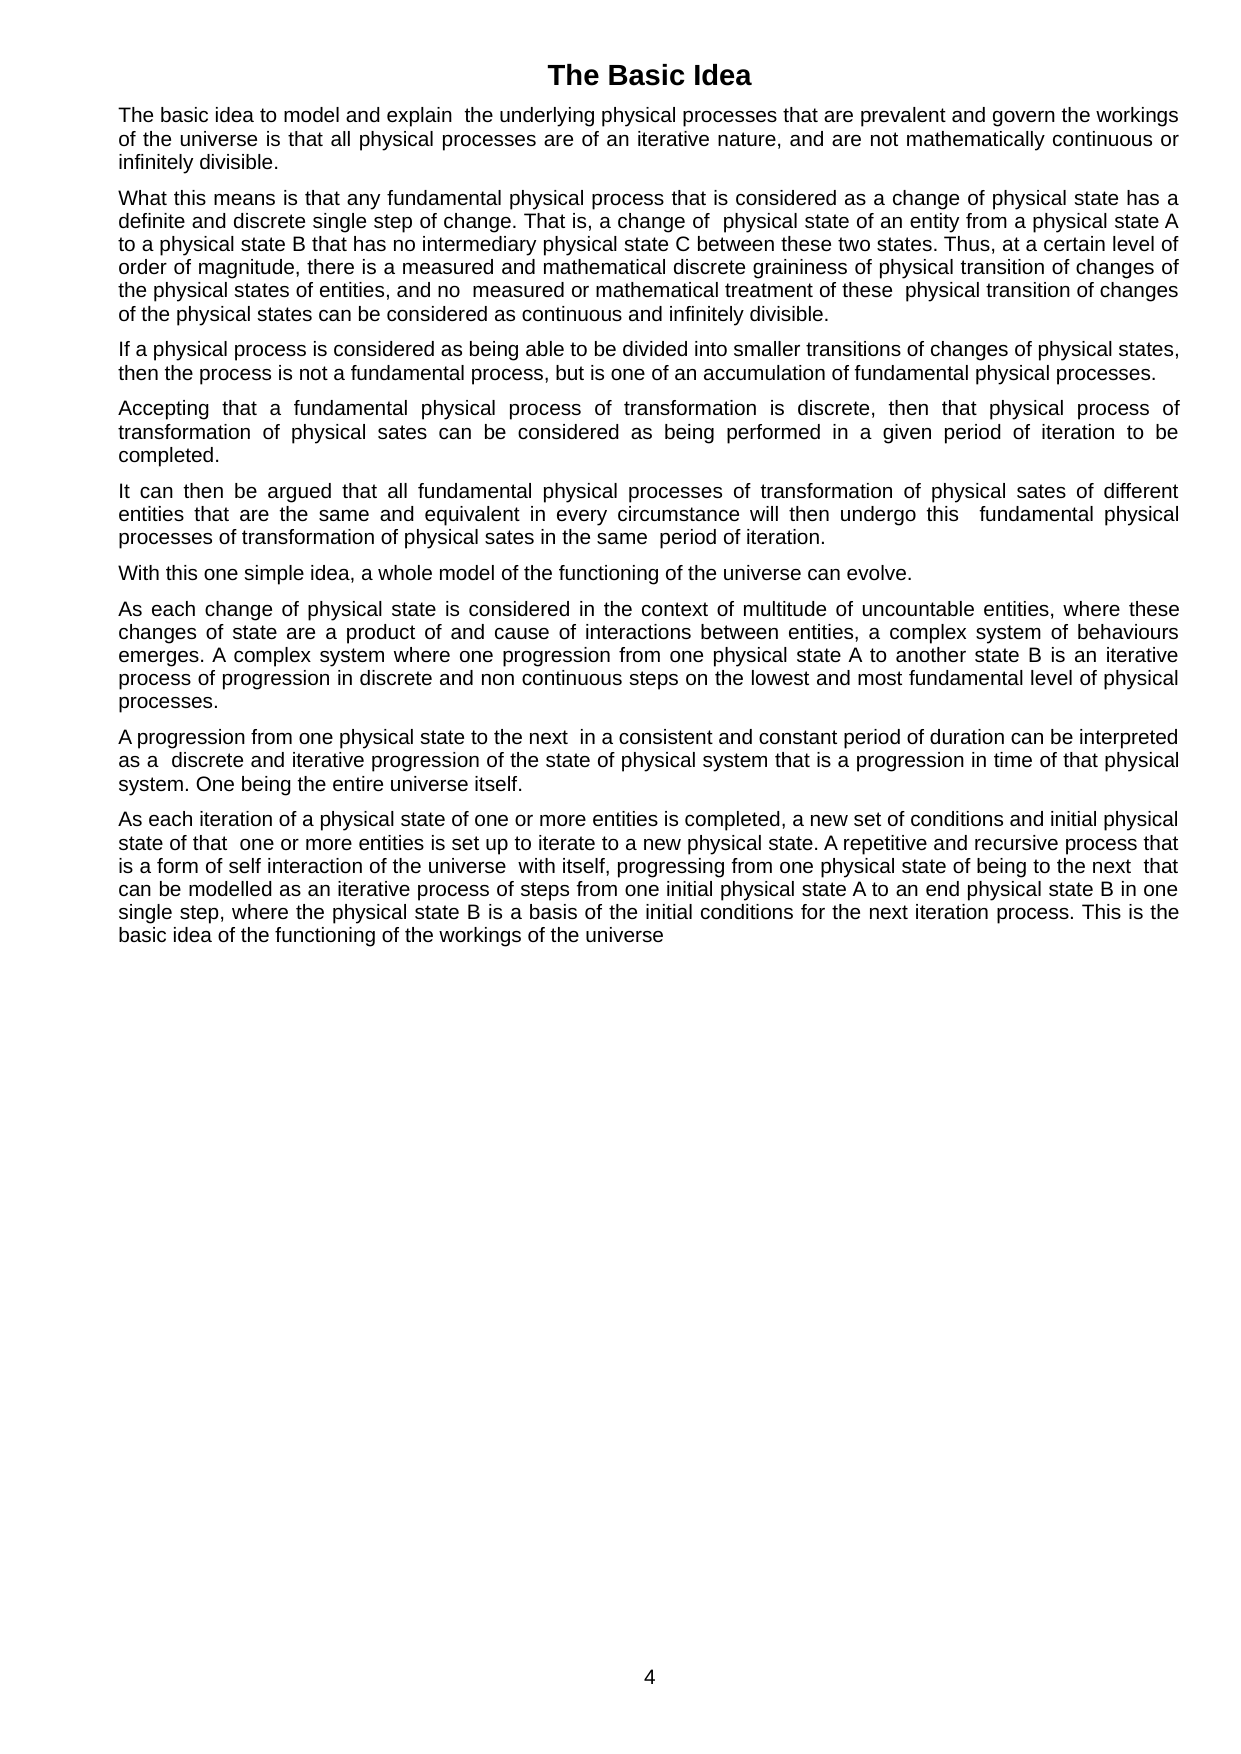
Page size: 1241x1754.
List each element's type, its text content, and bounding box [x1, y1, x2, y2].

text Accepting that a fundamental physical process of transformation is discrete, then that physical process of transformation of physical sates can be considered as being performed in a given period of iteration to be completed. [118, 397, 1181, 467]
text The basic idea to model and explain the underlying physical processes that are prevalent and govern the workings of the universe is that all physical processes are of an iterative nature, and are not mathematically continuous or infinitely divisible. [118, 104, 1181, 174]
text It can then be argued that all fundamental physical processes of transformation of physical sates of different entities that are the same and equivalent in every circumstance will then undergo this fundamental physical processes of transformation of physical sates in the same period of iteration. [118, 479, 1181, 549]
text A progression from one physical state to the next in a consistent and constant period of duration can be interpreted as a discrete and iterative progression of the state of physical system that is a progression in time of that physical system. One being the entire universe itself. [118, 726, 1181, 795]
text With this one simple idea, a whole model of the functioning of the universe can evolve. [118, 561, 1181, 584]
text What this means is that any fundamental physical process that is considered as a change of physical state has a definite and discrete single step of change. That is, a change of physical state of an entity from a physical state A to a physical state B that has no intermediary physical state C between these two states. Thus, at a certain level of order of magnitude, there is a measured and mathematical discrete graininess of physical transition of changes of the physical states of entities, and no measured or mathematical treatment of these physical transition of changes of the physical states can be considered as continuous and infinitely divisible. [118, 186, 1181, 326]
text As each change of physical state is considered in the context of multitude of uncountable entities, where these changes of state are a product of and cause of interactions between entities, a complex system of behaviours emerges. A complex system where one progression from one physical state A to another state B is an iterative process of progression in discrete and non continuous steps on the lowest and most fundamental level of physical processes. [118, 597, 1181, 713]
text As each iteration of a physical state of one or more entities is completed, a new set of conditions and initial physical state of that one or more entities is set up to iterate to a new physical state. A repetitive and recursive process that is a form of self interaction of the universe with itself, progressing from one physical state of being to the next that can be modelled as an iterative process of steps from one initial physical state A to an end physical state B in one single step, where the physical state B is a basis of the initial conditions for the next iteration process. This is the basic idea of the functioning of the workings of the universe [118, 808, 1181, 947]
subtitle The Basic Idea [118, 59, 1181, 91]
text If a physical process is considered as being able to be divided into smaller transitions of changes of physical states, then the process is not a fundamental process, but is one of an accumulation of fundamental physical processes. [118, 338, 1181, 384]
